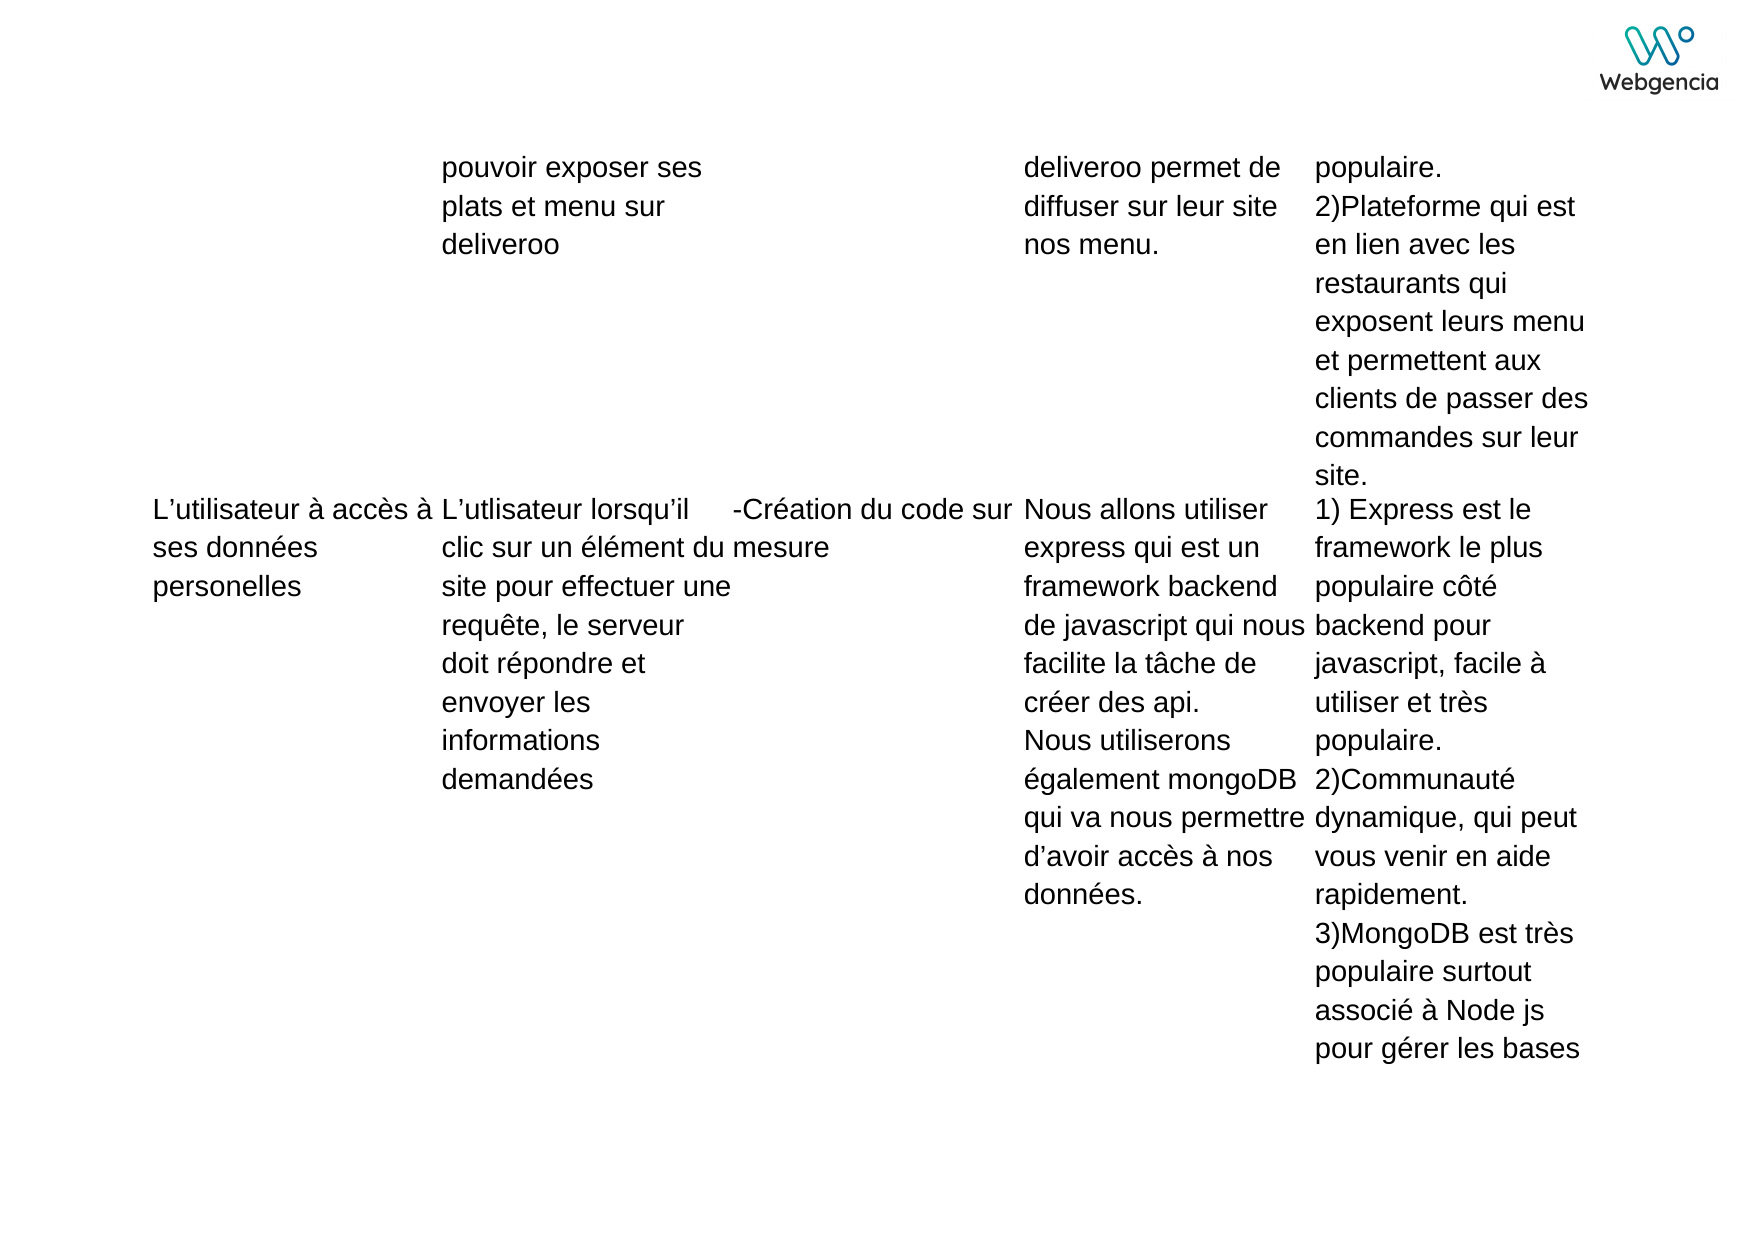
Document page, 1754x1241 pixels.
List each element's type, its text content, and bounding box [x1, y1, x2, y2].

table_cell [733, 150, 1023, 492]
table_cell L’utilisateur à accès à ses données personelles [153, 492, 441, 1065]
table_cell L’utlisateur lorsqu’il clic sur un élément du site pour effectuer une requête, le serveur doit répondre et envoyer les informations demandées [441, 492, 732, 1065]
picture [1580, 20, 1739, 101]
table_cell deliveroo permet de diffuser sur leur site nos menu. [1024, 150, 1314, 492]
table_cell [153, 150, 441, 492]
table_cell pouvoir exposer ses plats et menu sur deliveroo [441, 150, 732, 492]
table_cell populaire. 2)Plateforme qui est en lien avec les restaurants qui exposent leurs menu et permettent aux clients de passer des commandes sur leur site. [1315, 150, 1604, 492]
table_cell Nous allons utiliser express qui est un framework backend de javascript qui nous facilite la tâche de créer des api. Nous utiliserons également mongoDB qui va nous permettre d’avoir accès à nos données. [1024, 492, 1314, 1065]
table_cell 1) Express est le framework le plus populaire côté backend pour javascript, facile à utiliser et très populaire. 2)Communauté dynamique, qui peut vous venir en aide rapidement. 3)MongoDB est très populaire surtout associé à Node js pour gérer les bases [1315, 492, 1604, 1065]
table_cell -Création du code sur mesure [733, 492, 1023, 1065]
